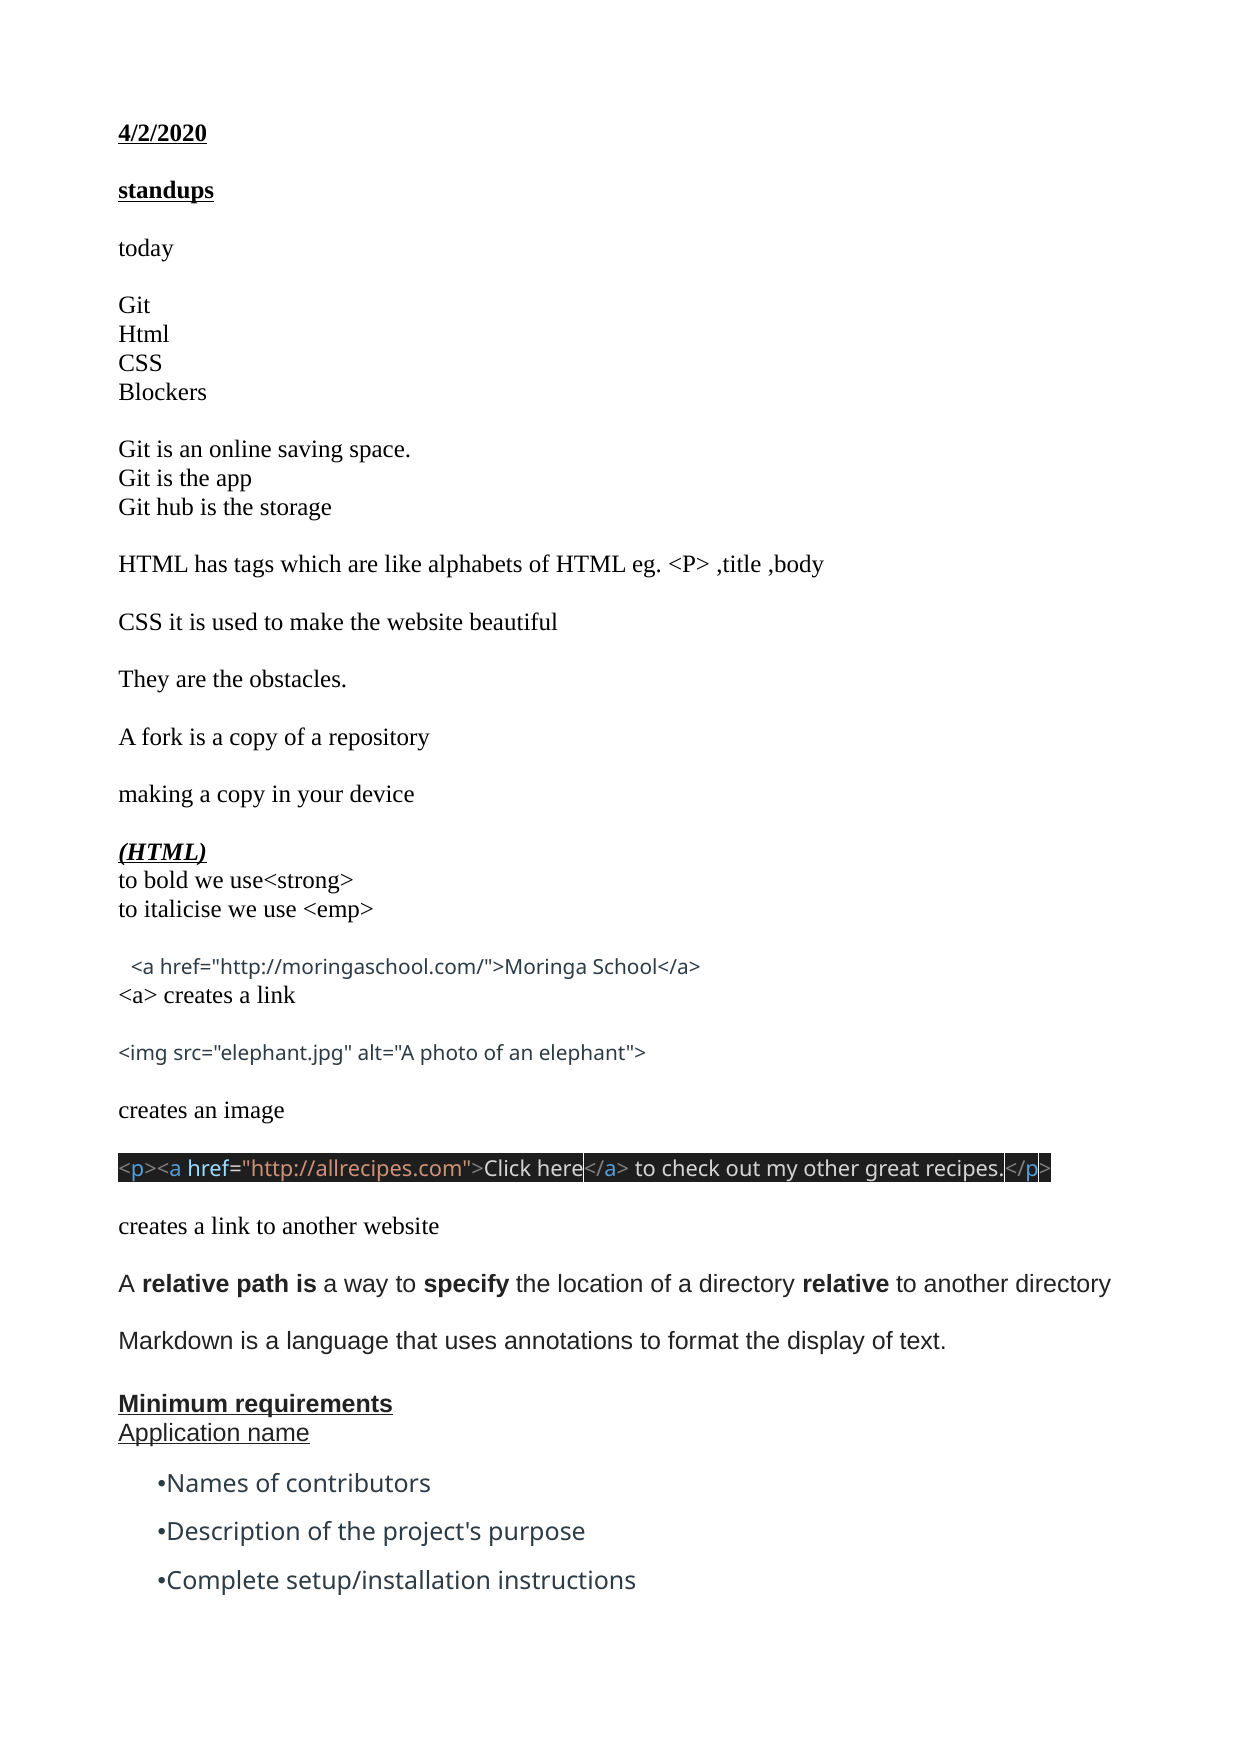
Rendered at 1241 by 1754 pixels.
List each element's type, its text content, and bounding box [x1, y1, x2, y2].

text Markdown is a language that uses annotations to format the display of text. [118, 1326, 1122, 1355]
text They are the obstacles. [118, 664, 1122, 693]
list Description of the project's purpose [118, 1514, 1122, 1548]
text Git is an online saving space. [118, 434, 1122, 463]
text <p><a href="http://allrecipes.com">Click here</a> to check out my other great recipes.</p> [118, 1153, 1122, 1182]
text to italicise we use <emp> [118, 894, 1122, 923]
text Git hub is the storage [118, 492, 1122, 521]
text creates a link to another website [118, 1211, 1122, 1240]
text (HTML) [118, 837, 1122, 866]
text Minimum requirements [118, 1389, 1122, 1418]
text standups [118, 176, 1122, 204]
text 4/2/2020 [118, 118, 1122, 147]
text Html [118, 319, 1122, 348]
text to bold we use<strong> [118, 866, 1122, 894]
text creates an image [118, 1095, 1122, 1124]
text CSS [118, 348, 1122, 377]
list Names of contributors [118, 1465, 1122, 1499]
text A relative path is a way to specify the location of a directory relative to another directory [118, 1269, 1122, 1297]
text Blockers [118, 377, 1122, 406]
text making a copy in your device [118, 779, 1122, 808]
text Git is the app [118, 463, 1122, 492]
text CSS it is used to make the website beautiful [118, 607, 1122, 636]
text HTML has tags which are like alphabets of HTML eg. <P> ,title ,body [118, 549, 1122, 578]
text Git [118, 291, 1122, 319]
text A fork is a copy of a repository [118, 722, 1122, 751]
list Complete setup/installation instructions [118, 1562, 1122, 1597]
text today [118, 233, 1122, 262]
text <a href="http://moringaschool.com/">Moringa School</a> [118, 952, 1122, 980]
text <a> creates a link [118, 980, 1122, 1009]
text Application name [118, 1418, 1122, 1447]
text <img src="elephant.jpg" alt="A photo of an elephant"> [118, 1038, 1122, 1066]
